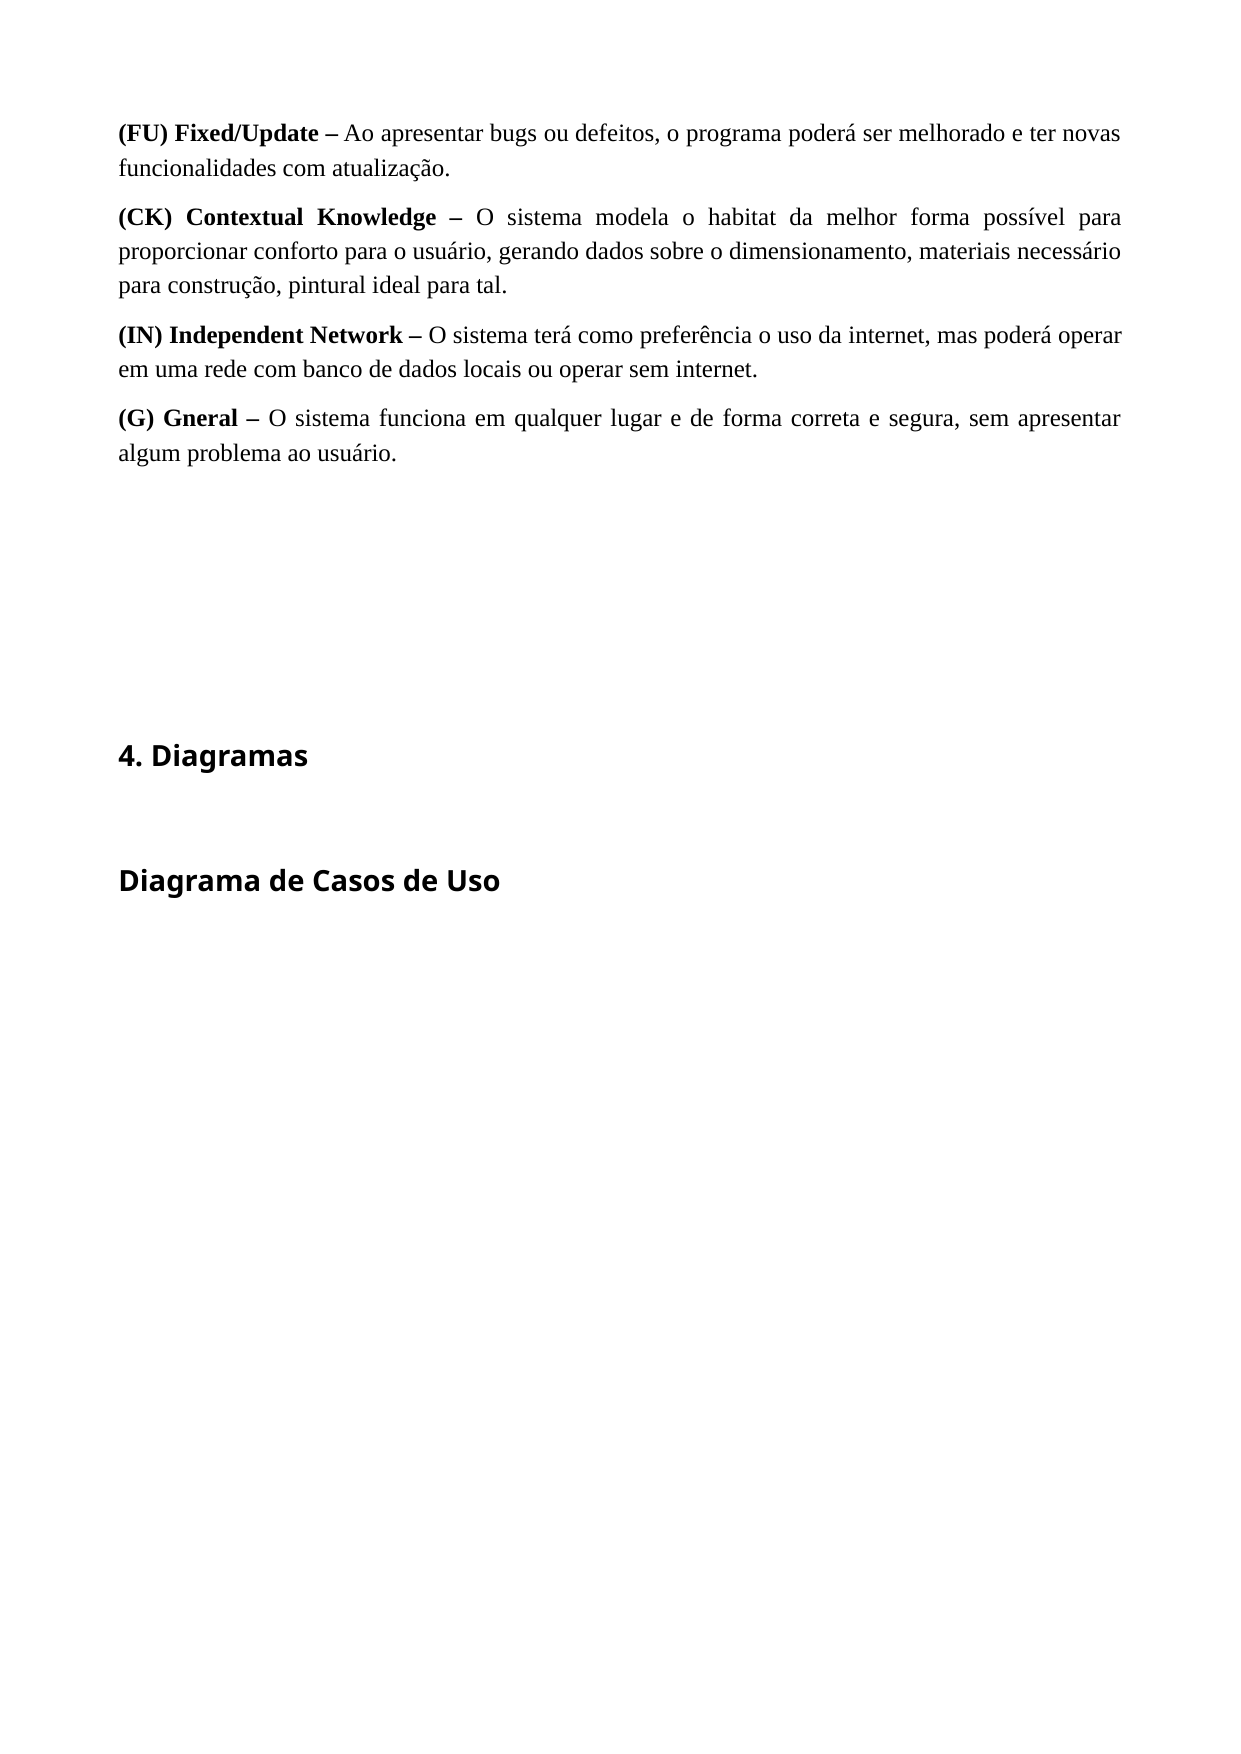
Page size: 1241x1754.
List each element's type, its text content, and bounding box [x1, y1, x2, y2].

text 4. Diagramas [118, 736, 1122, 775]
text (FU) Fixed/Update – Ao apresentar bugs ou defeitos, o programa poderá ser melhorado e ter novas funcionalidades com atualização. [118, 118, 1122, 181]
text Diagrama de Casos de Uso [118, 860, 1122, 899]
text (G) Gneral – O sistema funciona em qualquer lugar e de forma correta e segura, sem apresentar algum problema ao usuário. [118, 403, 1122, 466]
text (IN) Independent Network – O sistema terá como preferência o uso da internet, mas poderá operar em uma rede com banco de dados locais ou operar sem internet. [118, 320, 1122, 383]
text (CK) Contextual Knowledge – O sistema modela o habitat da melhor forma possível para proporcionar conforto para o usuário, gerando dados sobre o dimensionamento, materiais necessário para construção, pintural ideal para tal. [118, 202, 1122, 299]
